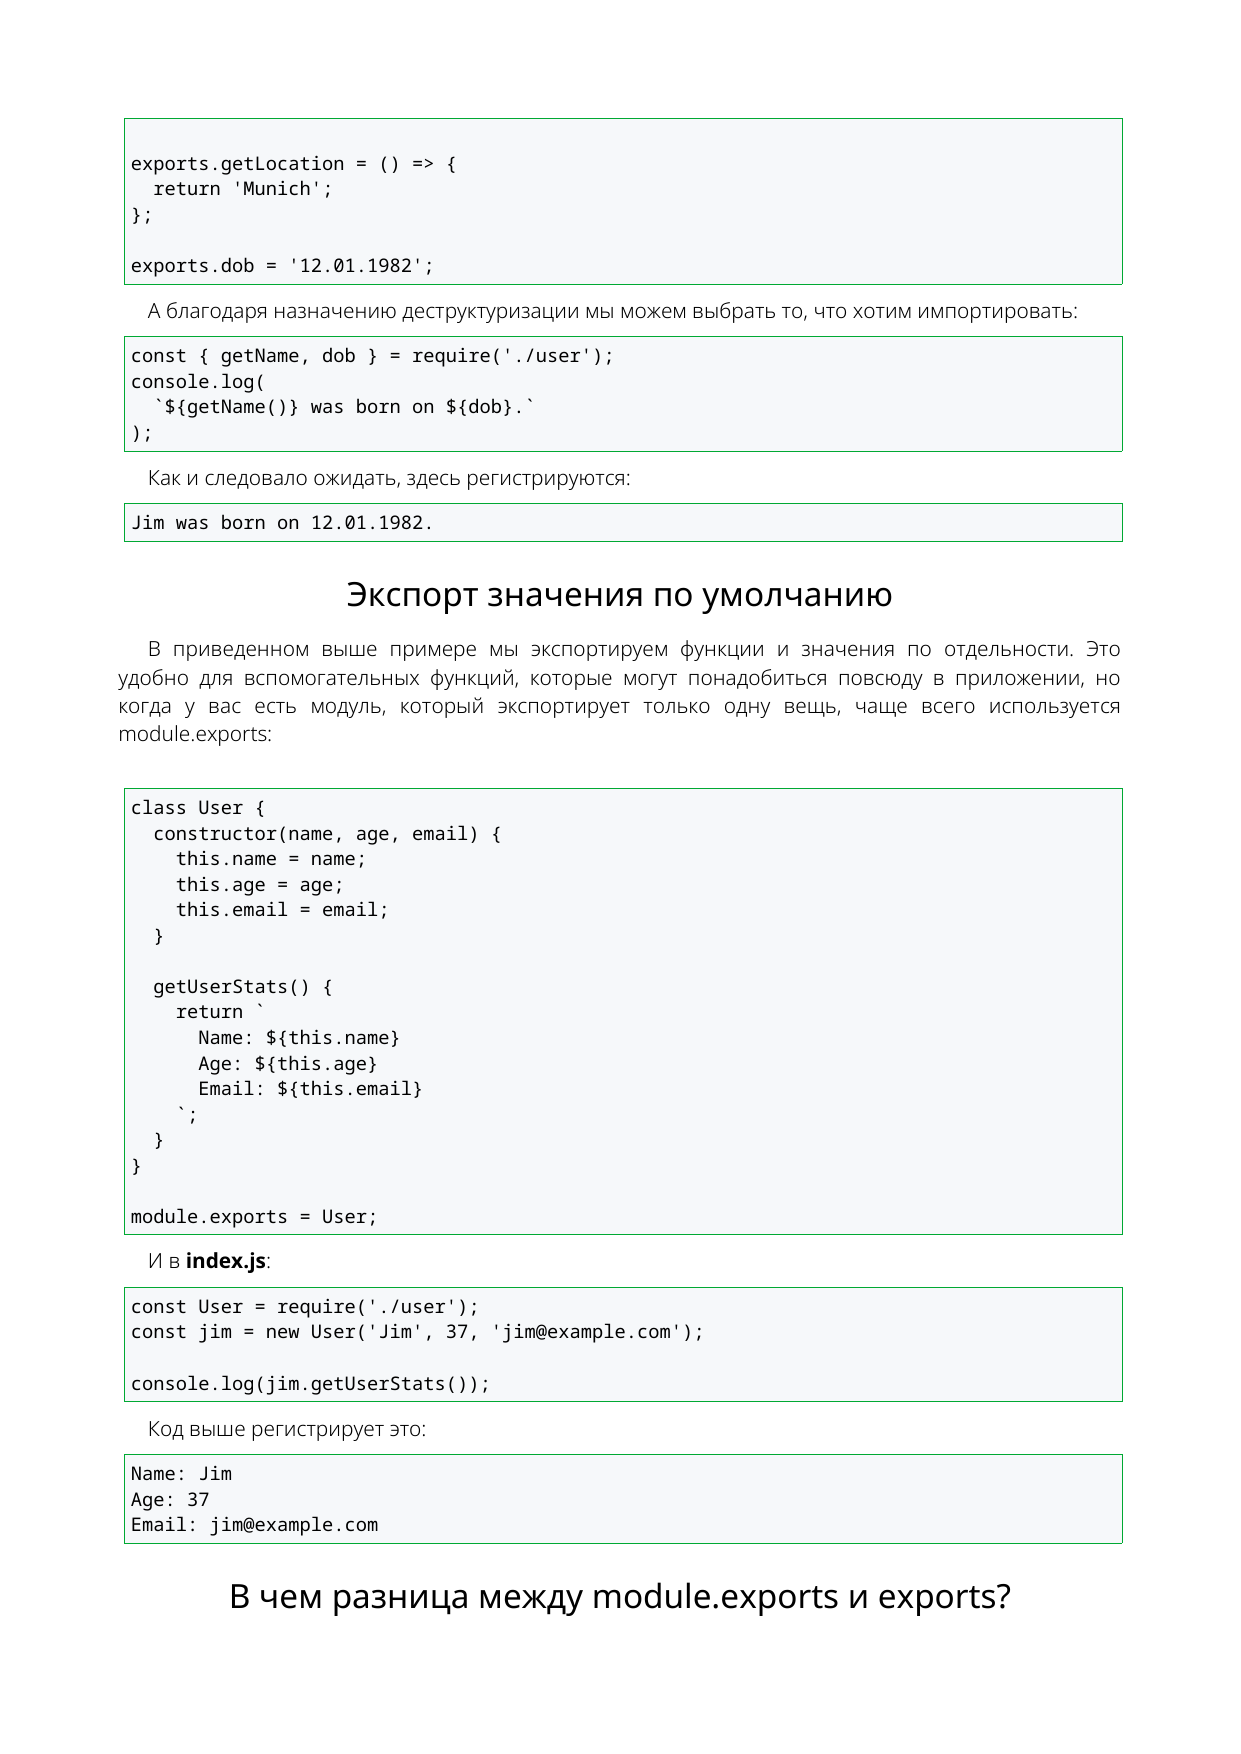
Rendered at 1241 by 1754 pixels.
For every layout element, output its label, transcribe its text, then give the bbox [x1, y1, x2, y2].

text Age: 37 [125, 1479, 1122, 1505]
text ); [125, 413, 1122, 451]
text this.age = age; [125, 865, 1122, 890]
text Email: jim@example.com [125, 1505, 1122, 1543]
text return 'Munich'; [125, 169, 1122, 195]
text Как и следовало ожидать, здесь регистрируются: [118, 463, 1122, 491]
text Код выше регистрирует это: [118, 1414, 1122, 1442]
subtitle Экспорт значения по умолчанию [118, 571, 1122, 616]
text А благодаря назначению деструктуризации мы можем выбрать то, что хотим импортировать: [118, 296, 1122, 324]
text Name: ${this.name} [125, 1018, 1122, 1043]
text `${getName()} was born on ${dob}.` [125, 387, 1122, 413]
text constructor(name, age, email) { [125, 814, 1122, 839]
text console.log( [125, 362, 1122, 387]
subtitle В чем разница между module.exports и exports? [118, 1573, 1122, 1618]
text `; [125, 1094, 1122, 1120]
text } [125, 1120, 1122, 1145]
text class User { [125, 789, 1122, 814]
text this.email = email; [125, 890, 1122, 916]
text console.log(jim.getUserStats()); [125, 1363, 1122, 1401]
text module.exports = User; [125, 1196, 1122, 1234]
text } [125, 1145, 1122, 1171]
text const User = require('./user'); [125, 1288, 1122, 1312]
text В приведенном выше примере мы экспортируем функции и значения по отдельности. Это удобно для вспомогательных функций, которые могут понадобиться повсюду в приложении, но когда у вас есть модуль, который экспортирует только одну вещь, чаще всего используется module.exports: [118, 634, 1122, 748]
text this.name = name; [125, 839, 1122, 865]
text Jim was born on 12.01.1982. [125, 504, 1122, 541]
text const { getName, dob } = require('./user'); [125, 337, 1122, 362]
text return ` [125, 992, 1122, 1018]
text getUserStats() { [125, 967, 1122, 992]
text } [125, 916, 1122, 941]
text }; [125, 195, 1122, 220]
text exports.getLocation = () => { [125, 144, 1122, 169]
text И в index.js: [118, 1247, 1122, 1275]
text Name: Jim [125, 1455, 1122, 1479]
text Age: ${this.age} [125, 1043, 1122, 1069]
text exports.dob = '12.01.1982'; [125, 246, 1122, 284]
text Email: ${this.email} [125, 1069, 1122, 1094]
text const jim = new User('Jim', 37, 'jim@example.com'); [125, 1312, 1122, 1338]
